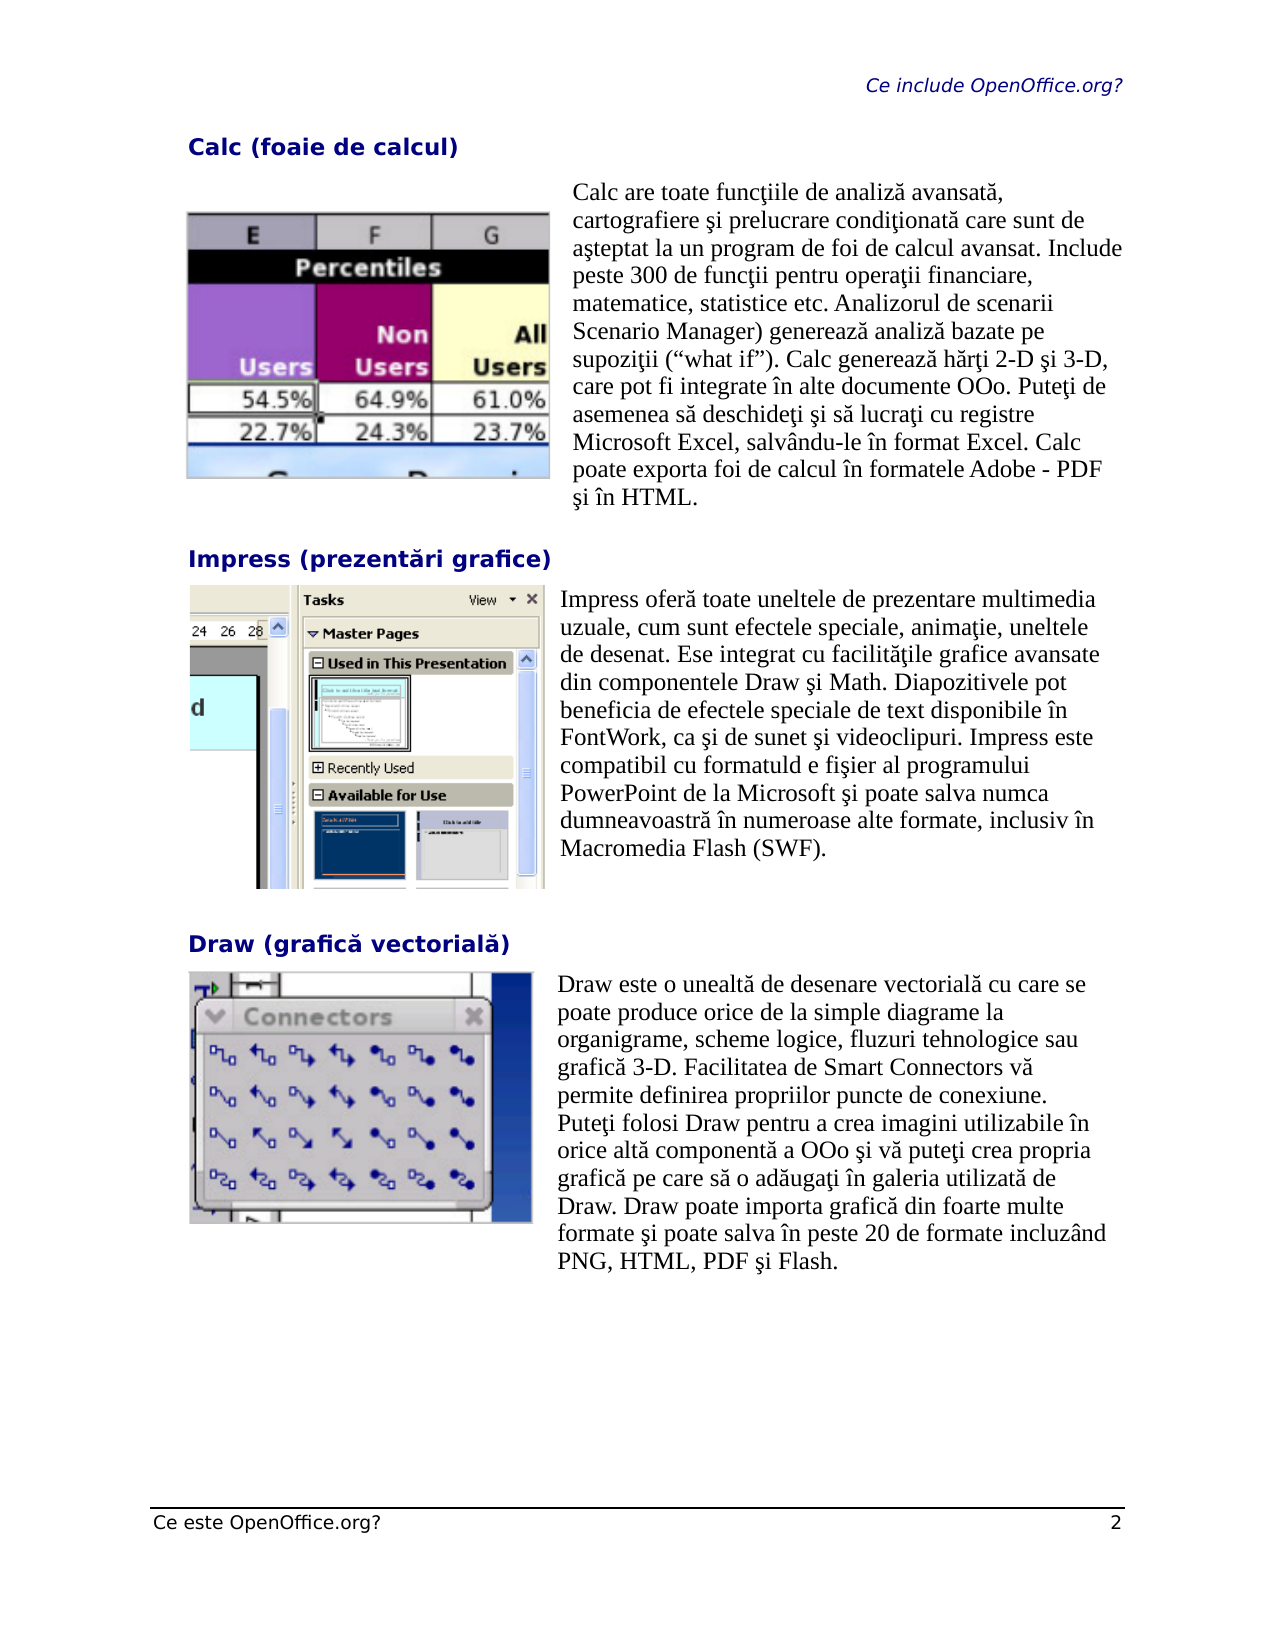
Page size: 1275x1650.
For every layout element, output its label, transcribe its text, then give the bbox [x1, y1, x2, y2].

table_header Draw este o unealtă de desenare vectorială cu care se poate produce orice de la simple diagrame la organigrame, scheme logice, fluzuri tehnologice sau grafică 3-D. Facilitatea de Smart Connectors vă permite definirea propriilor puncte de conexiune. Puteţi folosi Draw pentru a crea imagini utilizabile în orice altă componentă a OOo şi vă puteţi crea propria grafică pe care să o adăugaţi în galeria utilizată de Draw. Draw poate importa grafică din foarte multe formate şi poate salva în peste 20 de formate incluzând PNG, HTML, PDF şi Flash. [542, 970, 1125, 1275]
picture [189, 585, 545, 889]
table_header Impress oferă toate uneltele de prezentare multimedia uzuale, cum sunt efectele speciale, animaţie, uneltele de desenat. Ese integrat cu facilităţile grafice avansate din componentele Draw şi Math. Diapozitivele pot beneficia de efectele speciale de text disponibile în FontWork, ca şi de sunet şi videoclipuri. Impress este compatibil cu formatuld e fişier al programului PowerPoint de la Microsoft şi poate salva numca dumneavoastră în numeroase alte formate, inclusiv în Macromedia Flash (SWF). [545, 585, 1125, 889]
picture [188, 970, 535, 1224]
picture [183, 210, 550, 479]
table_header [169, 179, 558, 511]
table_header [174, 970, 542, 1275]
table_header [175, 585, 189, 889]
subtitle Draw (grafică vectorială) [188, 932, 1125, 958]
table_header Calc are toate funcţiile de analiză avansată, cartografiere şi prelucrare condiţionată care sunt de aşteptat la un program de foi de calcul avansat. Include peste 300 de funcţii pentru operaţii financiare, matematice, statistice etc. Analizorul de scenarii Scenario Manager) generează analiză bazate pe supoziţii (“what if”). Calc generează hărţi 2-D şi 3-D, care pot fi integrate în alte documente OOo. Puteţi de asemenea să deschideţi şi să lucraţi cu registre Microsoft Excel, salvându-le în format Excel. Calc poate exporta foi de calcul în formatele Adobe - PDF şi în HTML. [558, 179, 1125, 511]
subtitle Impress (prezentări grafice) [188, 546, 1125, 573]
subtitle Calc (foaie de calcul) [188, 134, 1125, 161]
